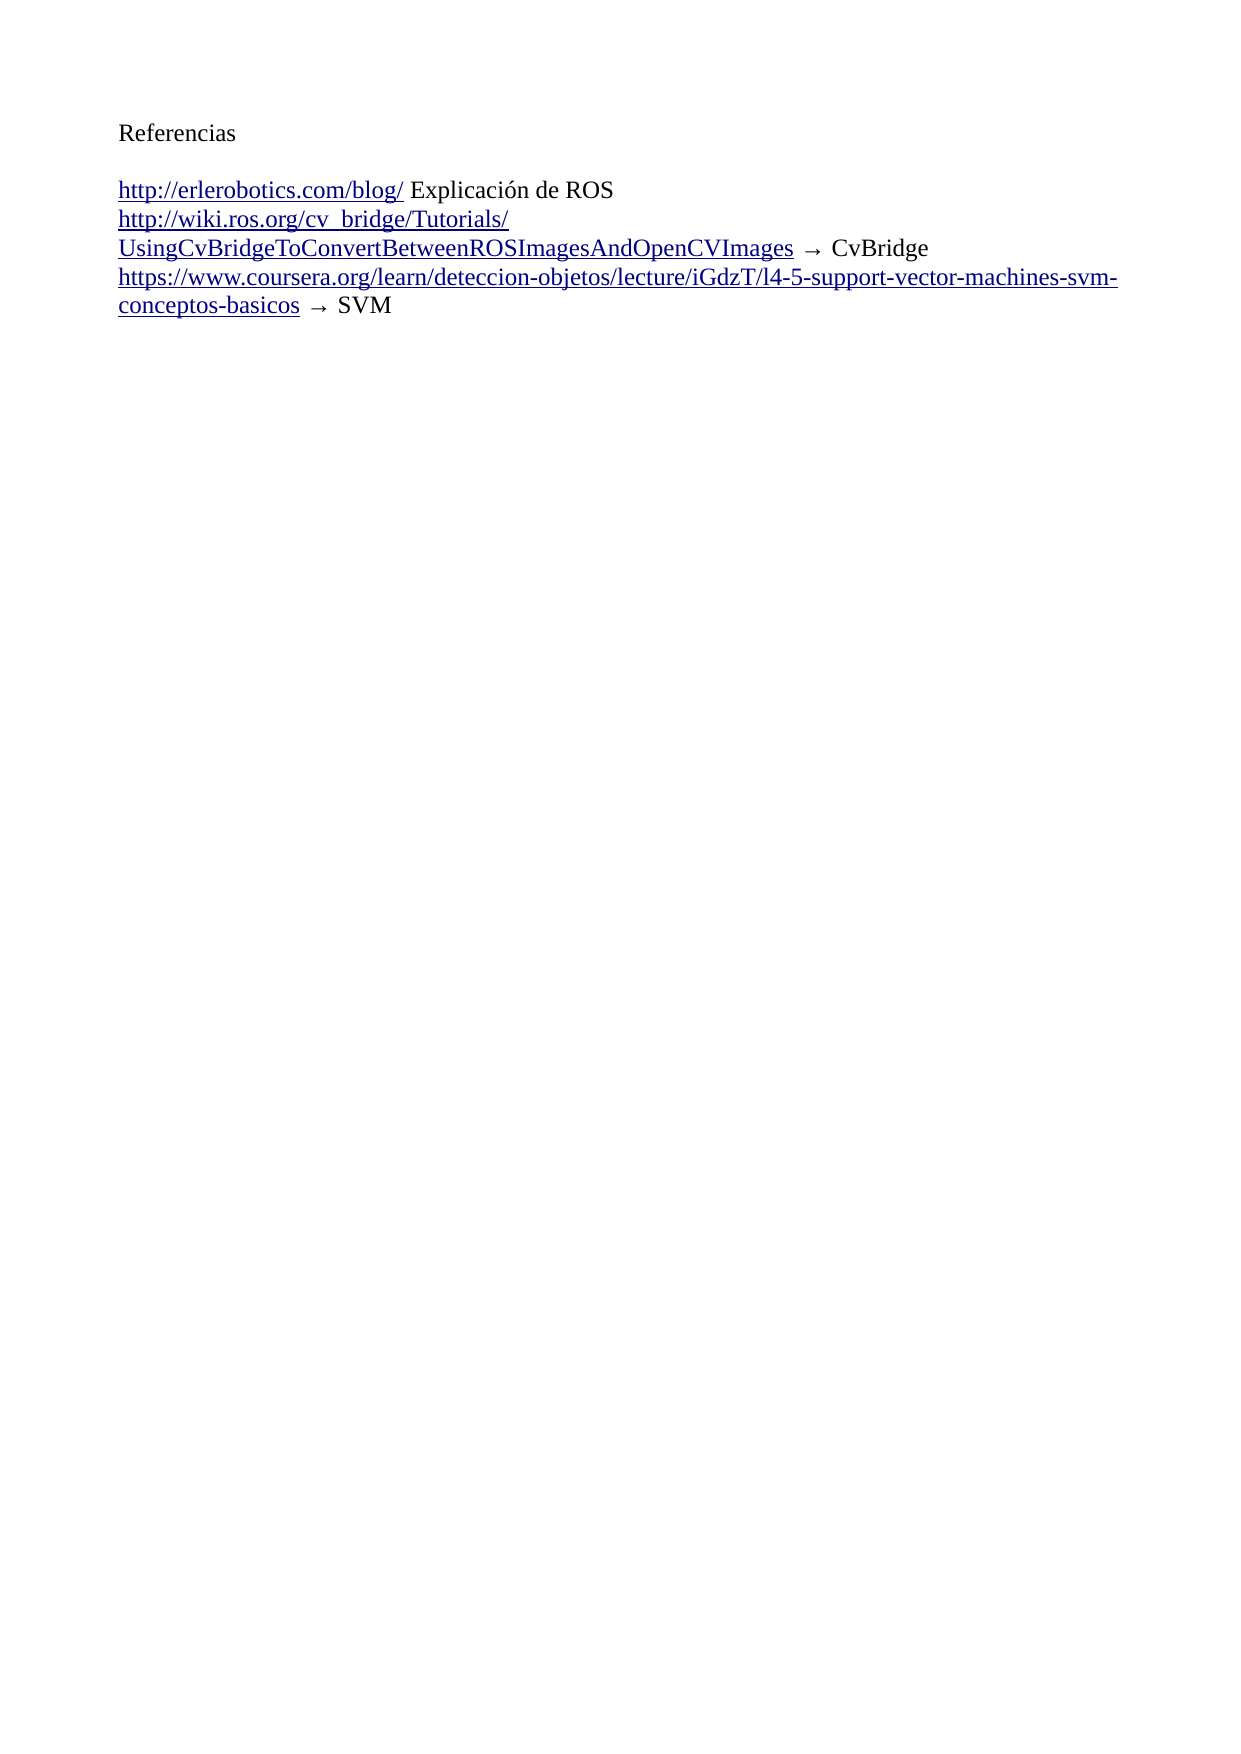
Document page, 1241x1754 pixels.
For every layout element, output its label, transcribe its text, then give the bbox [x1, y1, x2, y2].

text http://erlerobotics.com/blog/ Explicación de ROS [118, 176, 1122, 204]
text https://www.coursera.org/learn/deteccion-objetos/lecture/iGdzT/l4-5-support-vector-machines-svm-conceptos-basicos → SVM [118, 262, 1122, 319]
text http://wiki.ros.org/cv_bridge/Tutorials/UsingCvBridgeToConvertBetweenROSImagesAndOpenCVImages → CvBridge [118, 204, 1122, 262]
text Referencias [118, 118, 1122, 147]
